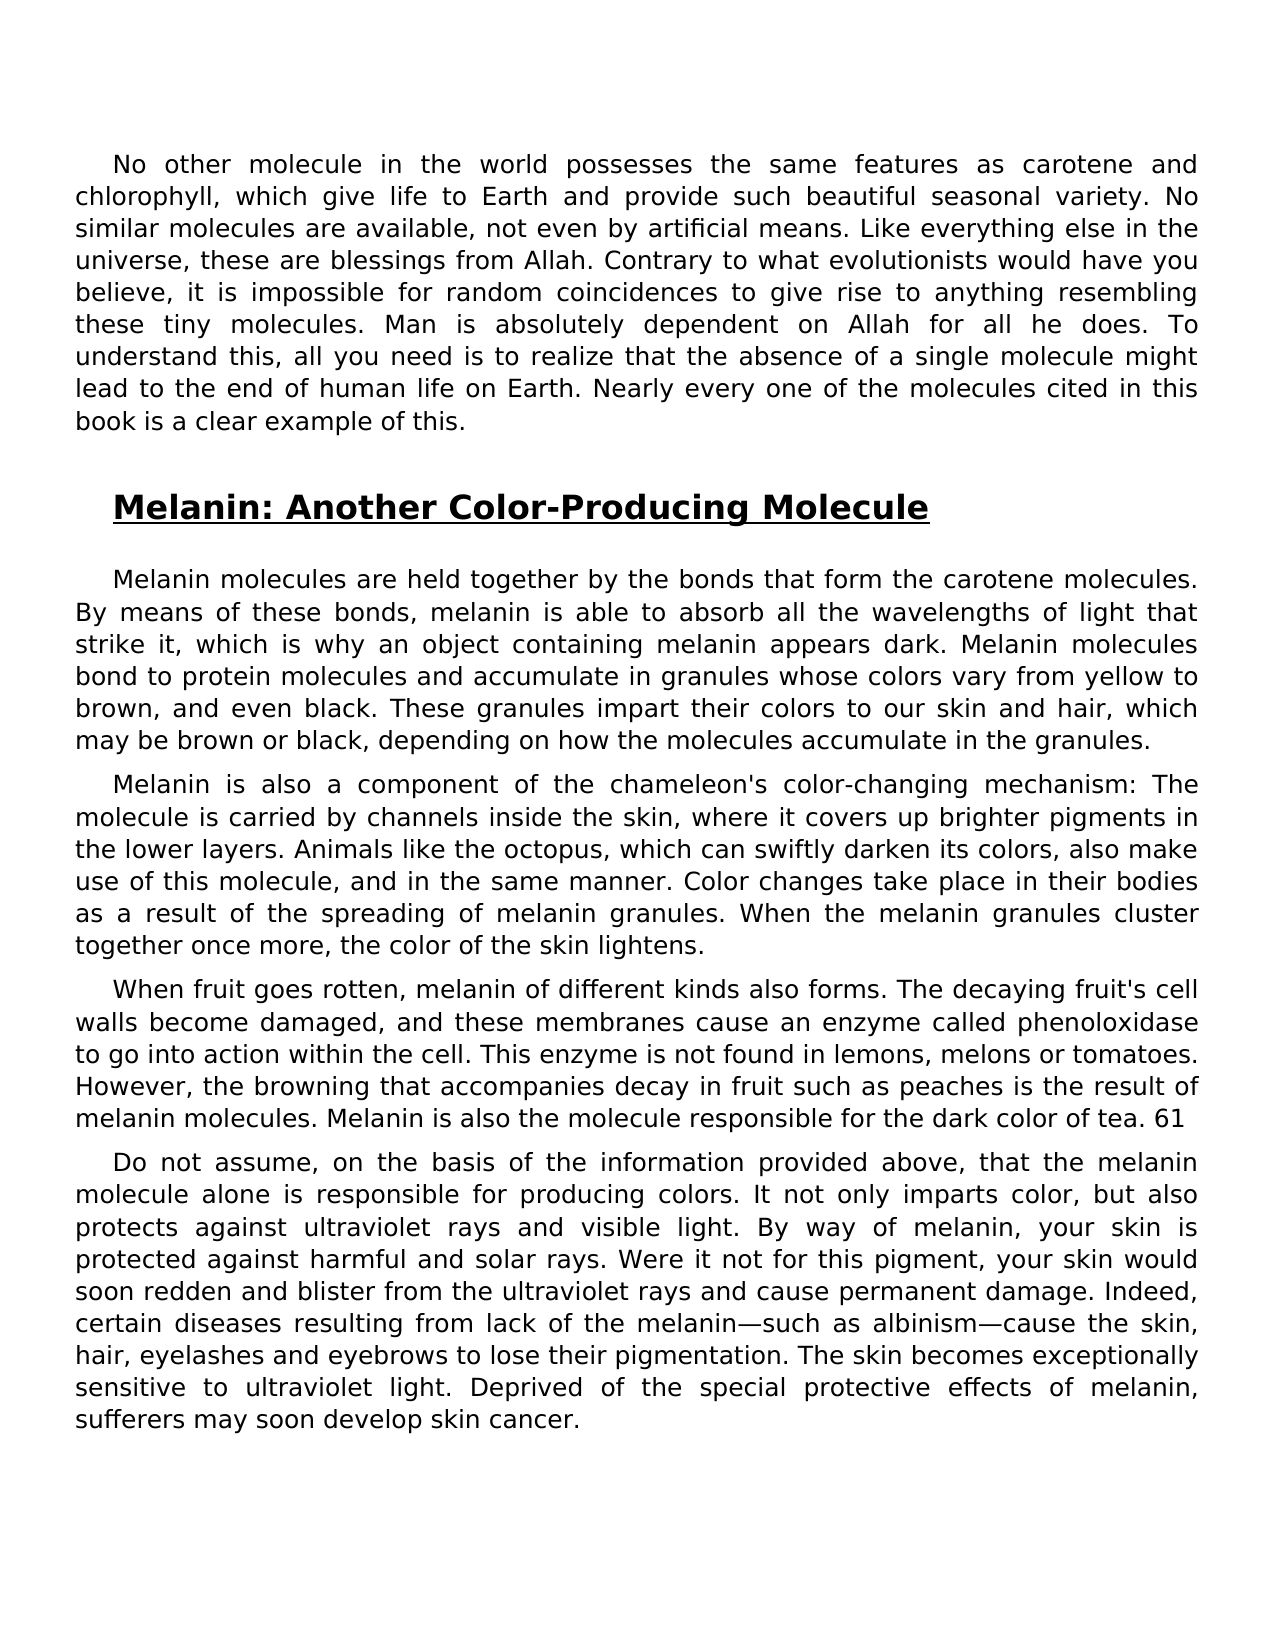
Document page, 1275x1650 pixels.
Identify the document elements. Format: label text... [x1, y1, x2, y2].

subtitle Melanin: Another Color-Producing Molecule [112, 489, 1200, 528]
text Do not assume, on the basis of the information provided above, that the melanin molecule alone is responsible for producing colors. It not only imparts color, but also protects against ultraviolet rays and visible light. By way of melanin, your skin is protected against harmful and solar rays. Were it not for this pigment, your skin would soon redden and blister from the ultraviolet rays and cause permanent damage. Indeed, certain diseases resulting from lack of the melanin—such as albinism—cause the skin, hair, eyelashes and eyebrows to lose their pigmentation. The skin becomes exceptionally sensitive to ultraviolet light. Deprived of the special protective effects of melanin, sufferers may soon develop skin cancer. [75, 1149, 1200, 1434]
text When fruit goes rotten, melanin of different kinds also forms. The decaying fruit's cell walls become damaged, and these membranes cause an enzyme called phenoloxidase to go into action within the cell. This enzyme is not found in lemons, melons or tomatoes. However, the browning that accompanies decay in fruit such as peaches is the result of melanin molecules. Melanin is also the molecule responsible for the dark color of tea. 61 [75, 976, 1200, 1133]
text Melanin is also a component of the chameleon's color-changing mechanism: The molecule is carried by channels inside the skin, where it covers up brighter pigments in the lower layers. Animals like the octopus, which can swiftly darken its colors, also make use of this molecule, and in the same manner. Color changes take place in their bodies as a result of the spreading of melanin granules. When the melanin granules cluster together once more, the color of the skin lightens. [75, 771, 1200, 960]
text Melanin molecules are held together by the bonds that form the carotene molecules. By means of these bonds, melanin is able to absorb all the wavelengths of light that strike it, which is why an object containing melanin appears dark. Melanin molecules bond to protein molecules and accumulate in granules whose colors vary from yellow to brown, and even black. These granules impart their colors to our skin and hair, which may be brown or black, depending on how the molecules accumulate in the granules. [75, 566, 1200, 755]
text No other molecule in the world possesses the same features as carotene and chlorophyll, which give life to Earth and provide such beautiful seasonal variety. No similar molecules are available, not even by artificial means. Like everything else in the universe, these are blessings from Allah. Contrary to what evolutionists would have you believe, it is impossible for random coincidences to give rise to anything resembling these tiny molecules. Man is absolutely dependent on Allah for all he does. To understand this, all you need is to realize that the absence of a single molecule might lead to the end of human life on Earth. Nearly every one of the molecules cited in this book is a clear example of this. [75, 150, 1200, 436]
